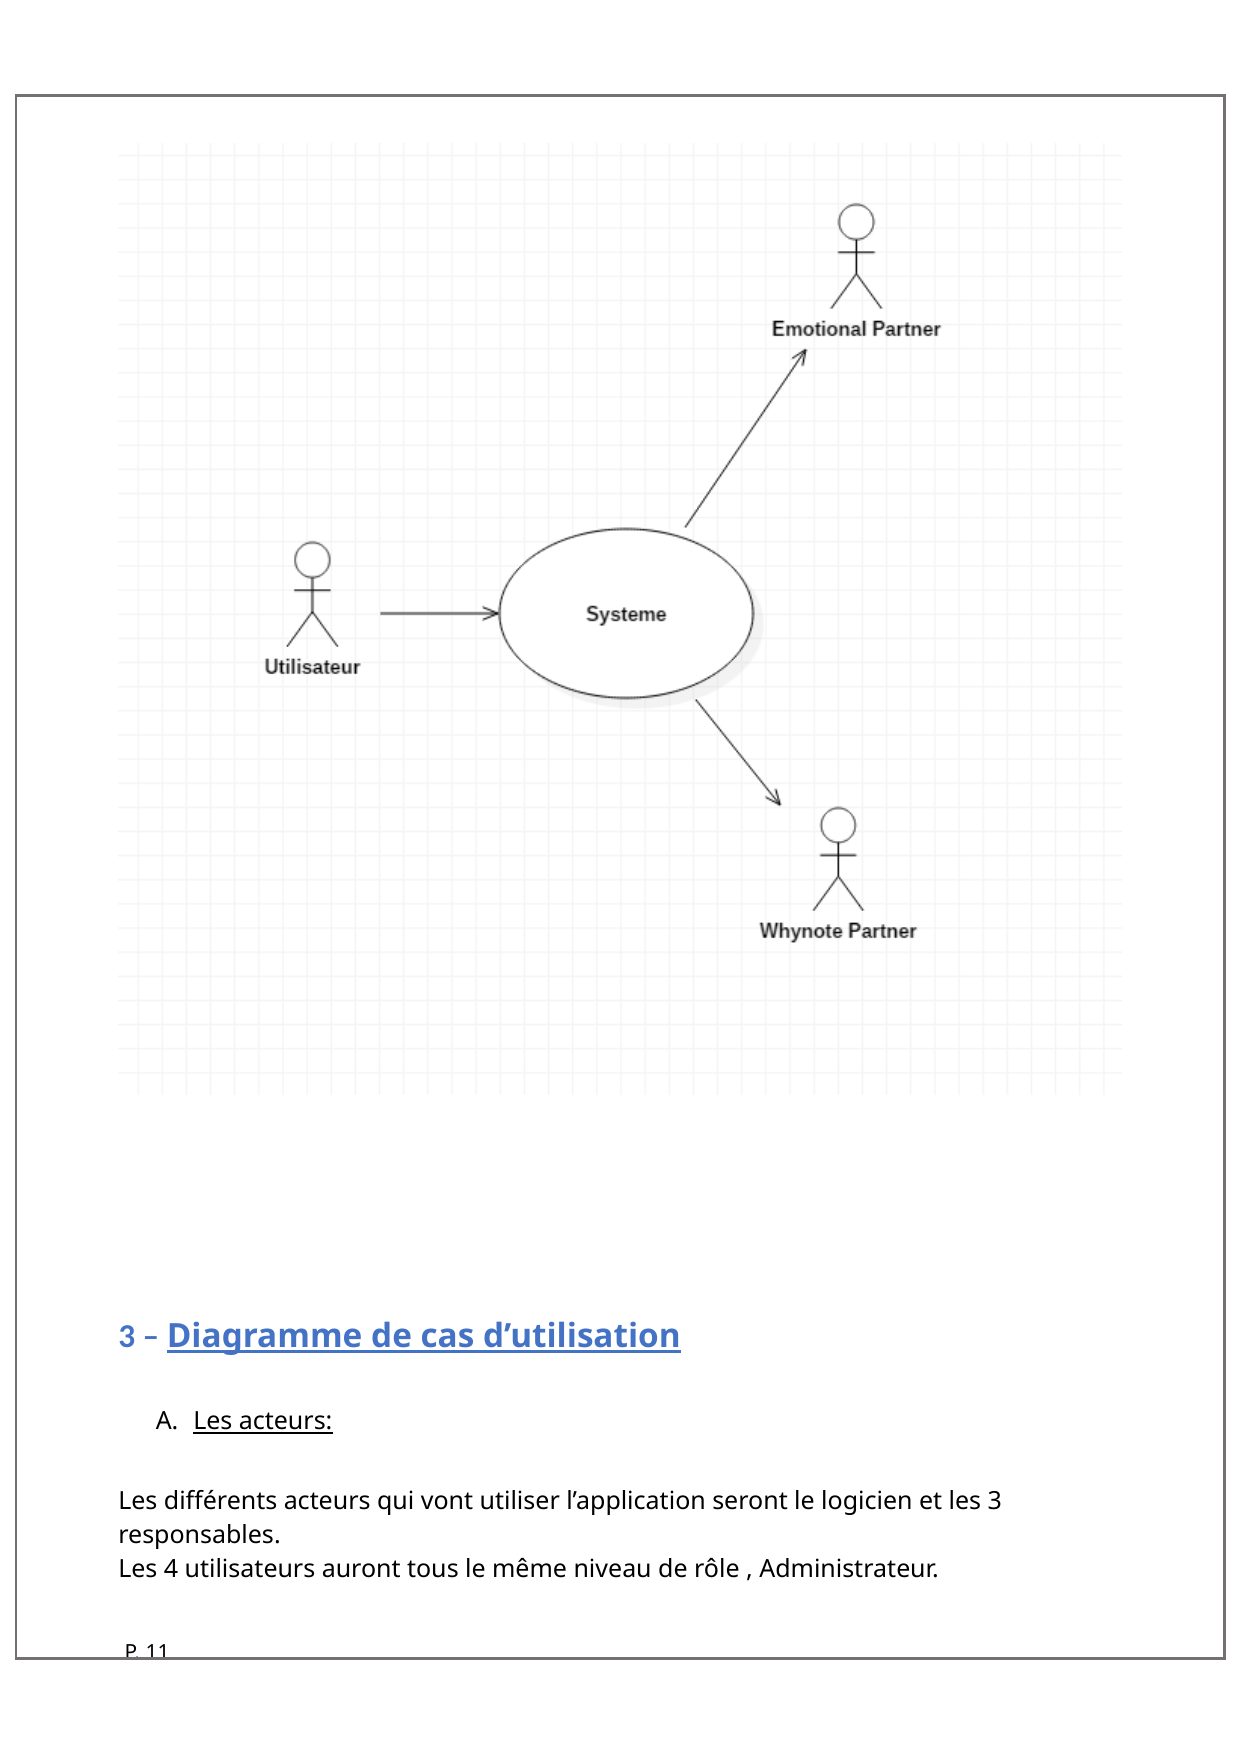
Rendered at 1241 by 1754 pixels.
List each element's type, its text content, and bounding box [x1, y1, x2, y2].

text Les 4 utilisateurs auront tous le même niveau de rôle , Administrateur. [118, 1551, 1122, 1584]
text 3 – Diagramme de cas d’utilisation [118, 1312, 1122, 1357]
list Les acteurs: [156, 1403, 1122, 1437]
text Les différents acteurs qui vont utiliser l’application seront le logicien et les 3 responsables. [118, 1482, 1122, 1551]
